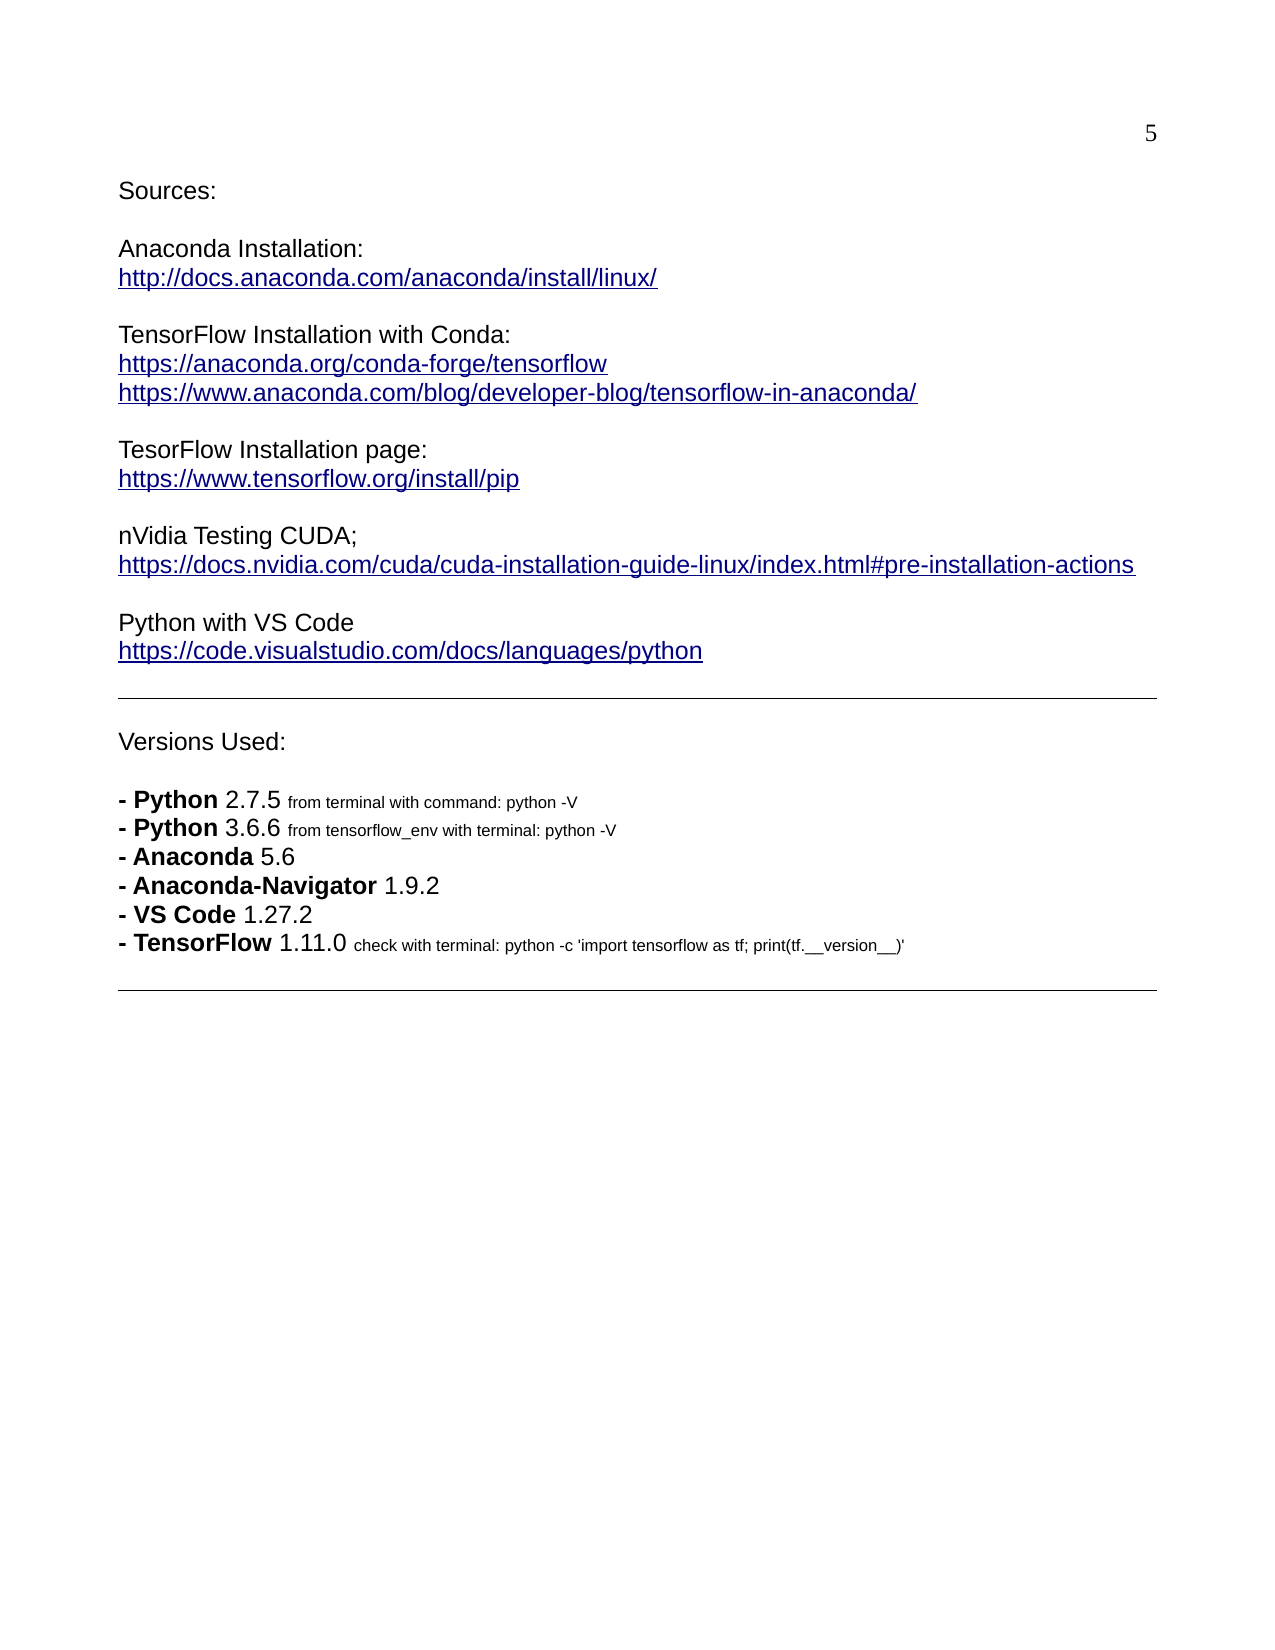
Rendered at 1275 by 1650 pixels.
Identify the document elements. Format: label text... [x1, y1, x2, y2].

text - Anaconda 5.6 [118, 842, 1157, 871]
text Python with VS Code [118, 608, 1157, 636]
text Versions Used: [118, 727, 1157, 756]
text https://www.anaconda.com/blog/developer-blog/tensorflow-in-anaconda/ [118, 378, 1157, 406]
text Sources: [118, 176, 1157, 205]
text - TensorFlow 1.11.0 check with terminal: python -c 'import tensorflow as tf; print(tf.__version__)' [118, 928, 1157, 957]
text http://docs.anaconda.com/anaconda/install/linux/ [118, 263, 1157, 291]
text TensorFlow Installation with Conda: [118, 320, 1157, 349]
text - Python 3.6.6 from tensorflow_env with terminal: python -V [118, 813, 1157, 842]
text https://anaconda.org/conda-forge/tensorflow [118, 349, 1157, 378]
text - Anaconda-Navigator 1.9.2 [118, 871, 1157, 899]
text - Python 2.7.5 from terminal with command: python -V [118, 784, 1157, 813]
text TesorFlow Installation page: [118, 435, 1157, 464]
text nVidia Testing CUDA; [118, 521, 1157, 550]
text - VS Code 1.27.2 [118, 899, 1157, 928]
text https://www.tensorflow.org/install/pip [118, 464, 1157, 493]
text https://docs.nvidia.com/cuda/cuda-installation-guide-linux/index.html#pre-installation-actions [118, 550, 1157, 579]
text https://code.visualstudio.com/docs/languages/python [118, 636, 1157, 665]
text Anaconda Installation: [118, 234, 1157, 263]
